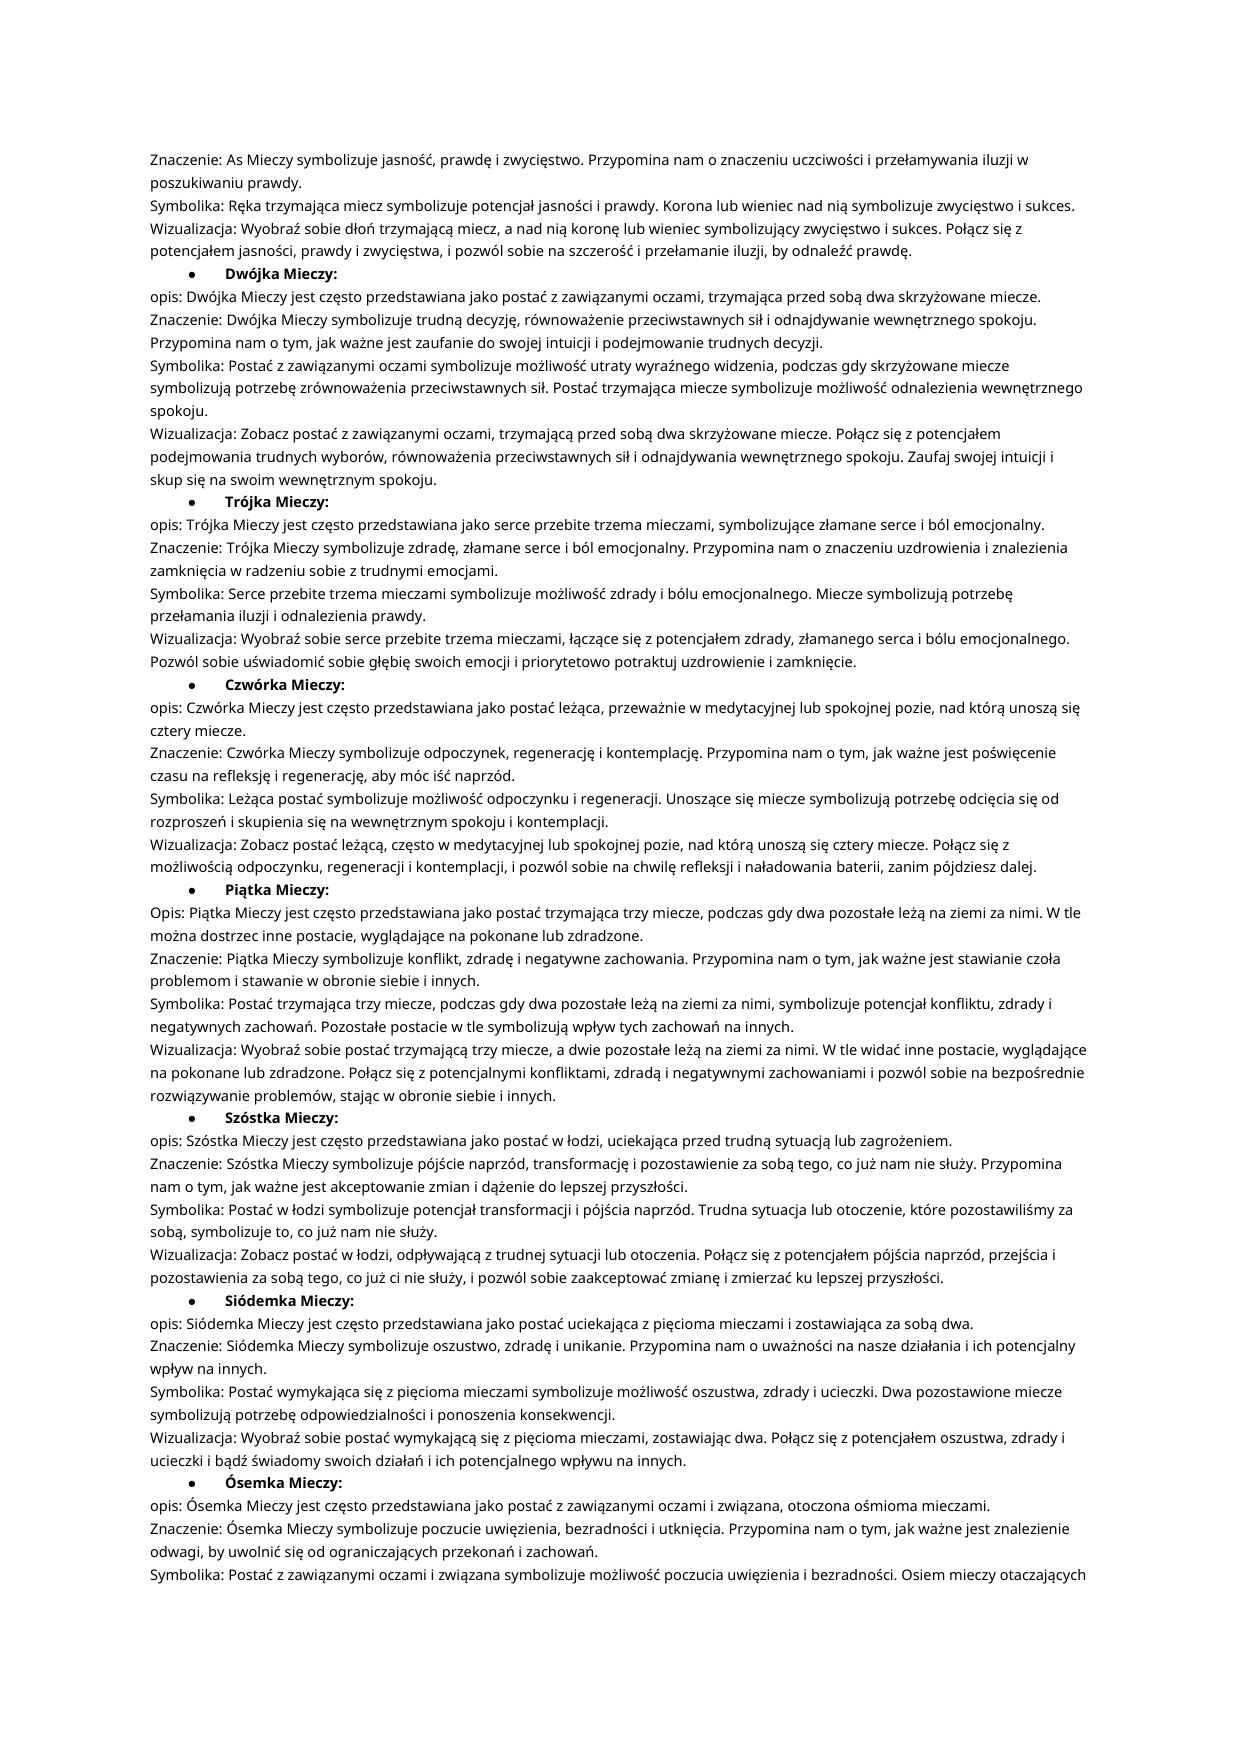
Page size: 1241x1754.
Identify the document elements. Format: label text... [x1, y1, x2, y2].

text Znaczenie: Piątka Mieczy symbolizuje konflikt, zdradę i negatywne zachowania. Przypomina nam o tym, jak ważne jest stawianie czoła problemom i stawanie w obronie siebie i innych. [150, 948, 1090, 991]
text Wizualizacja: Zobacz postać z zawiązanymi oczami, trzymającą przed sobą dwa skrzyżowane miecze. Połącz się z potencjałem podejmowania trudnych wyborów, równoważenia przeciwstawnych sił i odnajdywania wewnętrznego spokoju. Zaufaj swojej intuicji i skup się na swoim wewnętrznym spokoju. [150, 424, 1090, 489]
text Symbolika: Postać wymykająca się z pięcioma mieczami symbolizuje możliwość oszustwa, zdrady i ucieczki. Dwa pozostawione miecze symbolizują potrzebę odpowiedzialności i ponoszenia konsekwencji. [150, 1382, 1090, 1424]
list Piątka Mieczy: [187, 880, 1090, 900]
text opis: Dwójka Mieczy jest często przedstawiana jako postać z zawiązanymi oczami, trzymająca przed sobą dwa skrzyżowane miecze. [150, 287, 1090, 307]
text Symbolika: Postać z zawiązanymi oczami symbolizuje możliwość utraty wyraźnego widzenia, podczas gdy skrzyżowane miecze symbolizują potrzebę zrównoważenia przeciwstawnych sił. Postać trzymająca miecze symbolizuje możliwość odnalezienia wewnętrznego spokoju. [150, 355, 1090, 421]
text Symbolika: Leżąca postać symbolizuje możliwość odpoczynku i regeneracji. Unoszące się miecze symbolizują potrzebę odcięcia się od rozproszeń i skupienia się na wewnętrznym spokoju i kontemplacji. [150, 789, 1090, 831]
list Siódemka Mieczy: [187, 1291, 1090, 1311]
text Symbolika: Postać w łodzi symbolizuje potencjał transformacji i pójścia naprzód. Trudna sytuacja lub otoczenie, które pozostawiliśmy za sobą, symbolizuje to, co już nam nie służy. [150, 1199, 1090, 1242]
list Dwójka Mieczy: [187, 264, 1090, 284]
text Znaczenie: Czwórka Mieczy symbolizuje odpoczynek, regenerację i kontemplację. Przypomina nam o tym, jak ważne jest poświęcenie czasu na refleksję i regenerację, aby móc iść naprzód. [150, 743, 1090, 786]
text opis: Ósemka Mieczy jest często przedstawiana jako postać z zawiązanymi oczami i związana, otoczona ośmioma mieczami. [150, 1496, 1090, 1516]
text Znaczenie: Siódemka Mieczy symbolizuje oszustwo, zdradę i unikanie. Przypomina nam o uważności na nasze działania i ich potencjalny wpływ na innych. [150, 1336, 1090, 1379]
text Symbolika: Ręka trzymająca miecz symbolizuje potencjał jasności i prawdy. Korona lub wieniec nad nią symbolizuje zwycięstwo i sukces. [150, 196, 1090, 216]
text Znaczenie: As Mieczy symbolizuje jasność, prawdę i zwycięstwo. Przypomina nam o znaczeniu uczciwości i przełamywania iluzji w poszukiwaniu prawdy. [150, 150, 1090, 193]
list Czwórka Mieczy: [187, 675, 1090, 694]
text Wizualizacja: Zobacz postać leżącą, często w medytacyjnej lub spokojnej pozie, nad którą unoszą się cztery miecze. Połącz się z możliwością odpoczynku, regeneracji i kontemplacji, i pozwól sobie na chwilę refleksji i naładowania baterii, zanim pójdziesz dalej. [150, 834, 1090, 877]
text Symbolika: Postać z zawiązanymi oczami i związana symbolizuje możliwość poczucia uwięzienia i bezradności. Osiem mieczy otaczających [150, 1564, 1090, 1584]
text opis: Szóstka Mieczy jest często przedstawiana jako postać w łodzi, uciekająca przed trudną sytuacją lub zagrożeniem. [150, 1131, 1090, 1151]
text Wizualizacja: Wyobraź sobie serce przebite trzema mieczami, łączące się z potencjałem zdrady, złamanego serca i bólu emocjonalnego. Pozwól sobie uświadomić sobie głębię swoich emocji i priorytetowo potraktuj uzdrowienie i zamknięcie. [150, 629, 1090, 672]
text Wizualizacja: Wyobraź sobie dłoń trzymającą miecz, a nad nią koronę lub wieniec symbolizujący zwycięstwo i sukces. Połącz się z potencjałem jasności, prawdy i zwycięstwa, i pozwól sobie na szczerość i przełamanie iluzji, by odnaleźć prawdę. [150, 218, 1090, 261]
text Wizualizacja: Zobacz postać w łodzi, odpływającą z trudnej sytuacji lub otoczenia. Połącz się z potencjałem pójścia naprzód, przejścia i pozostawienia za sobą tego, co już ci nie służy, i pozwól sobie zaakceptować zmianę i zmierzać ku lepszej przyszłości. [150, 1245, 1090, 1288]
text Wizualizacja: Wyobraź sobie postać wymykającą się z pięcioma mieczami, zostawiając dwa. Połącz się z potencjałem oszustwa, zdrady i ucieczki i bądź świadomy swoich działań i ich potencjalnego wpływu na innych. [150, 1427, 1090, 1470]
text Znaczenie: Szóstka Mieczy symbolizuje pójście naprzód, transformację i pozostawienie za sobą tego, co już nam nie służy. Przypomina nam o tym, jak ważne jest akceptowanie zmian i dążenie do lepszej przyszłości. [150, 1154, 1090, 1196]
list Szóstka Mieczy: [187, 1108, 1090, 1128]
text opis: Trójka Mieczy jest często przedstawiana jako serce przebite trzema mieczami, symbolizujące złamane serce i ból emocjonalny. [150, 515, 1090, 535]
text Znaczenie: Ósemka Mieczy symbolizuje poczucie uwięzienia, bezradności i utknięcia. Przypomina nam o tym, jak ważne jest znalezienie odwagi, by uwolnić się od ograniczających przekonań i zachowań. [150, 1519, 1090, 1561]
text Znaczenie: Dwójka Mieczy symbolizuje trudną decyzję, równoważenie przeciwstawnych sił i odnajdywanie wewnętrznego spokoju. Przypomina nam o tym, jak ważne jest zaufanie do swojej intuicji i podejmowanie trudnych decyzji. [150, 310, 1090, 352]
text Symbolika: Serce przebite trzema mieczami symbolizuje możliwość zdrady i bólu emocjonalnego. Miecze symbolizują potrzebę przełamania iluzji i odnalezienia prawdy. [150, 583, 1090, 626]
list Trójka Mieczy: [187, 492, 1090, 512]
text opis: Siódemka Mieczy jest często przedstawiana jako postać uciekająca z pięcioma mieczami i zostawiająca za sobą dwa. [150, 1313, 1090, 1333]
text opis: Czwórka Mieczy jest często przedstawiana jako postać leżąca, przeważnie w medytacyjnej lub spokojnej pozie, nad którą unoszą się cztery miecze. [150, 697, 1090, 740]
text Wizualizacja: Wyobraź sobie postać trzymającą trzy miecze, a dwie pozostałe leżą na ziemi za nimi. W tle widać inne postacie, wyglądające na pokonane lub zdradzone. Połącz się z potencjalnymi konfliktami, zdradą i negatywnymi zachowaniami i pozwól sobie na bezpośrednie rozwiązywanie problemów, stając w obronie siebie i innych. [150, 1040, 1090, 1105]
list Ósemka Mieczy: [187, 1473, 1090, 1493]
text Symbolika: Postać trzymająca trzy miecze, podczas gdy dwa pozostałe leżą na ziemi za nimi, symbolizuje potencjał konfliktu, zdrady i negatywnych zachowań. Pozostałe postacie w tle symbolizują wpływ tych zachowań na innych. [150, 994, 1090, 1037]
text Znaczenie: Trójka Mieczy symbolizuje zdradę, złamane serce i ból emocjonalny. Przypomina nam o znaczeniu uzdrowienia i znalezienia zamknięcia w radzeniu sobie z trudnymi emocjami. [150, 538, 1090, 581]
text Opis: Piątka Mieczy jest często przedstawiana jako postać trzymająca trzy miecze, podczas gdy dwa pozostałe leżą na ziemi za nimi. W tle można dostrzec inne postacie, wyglądające na pokonane lub zdradzone. [150, 903, 1090, 946]
